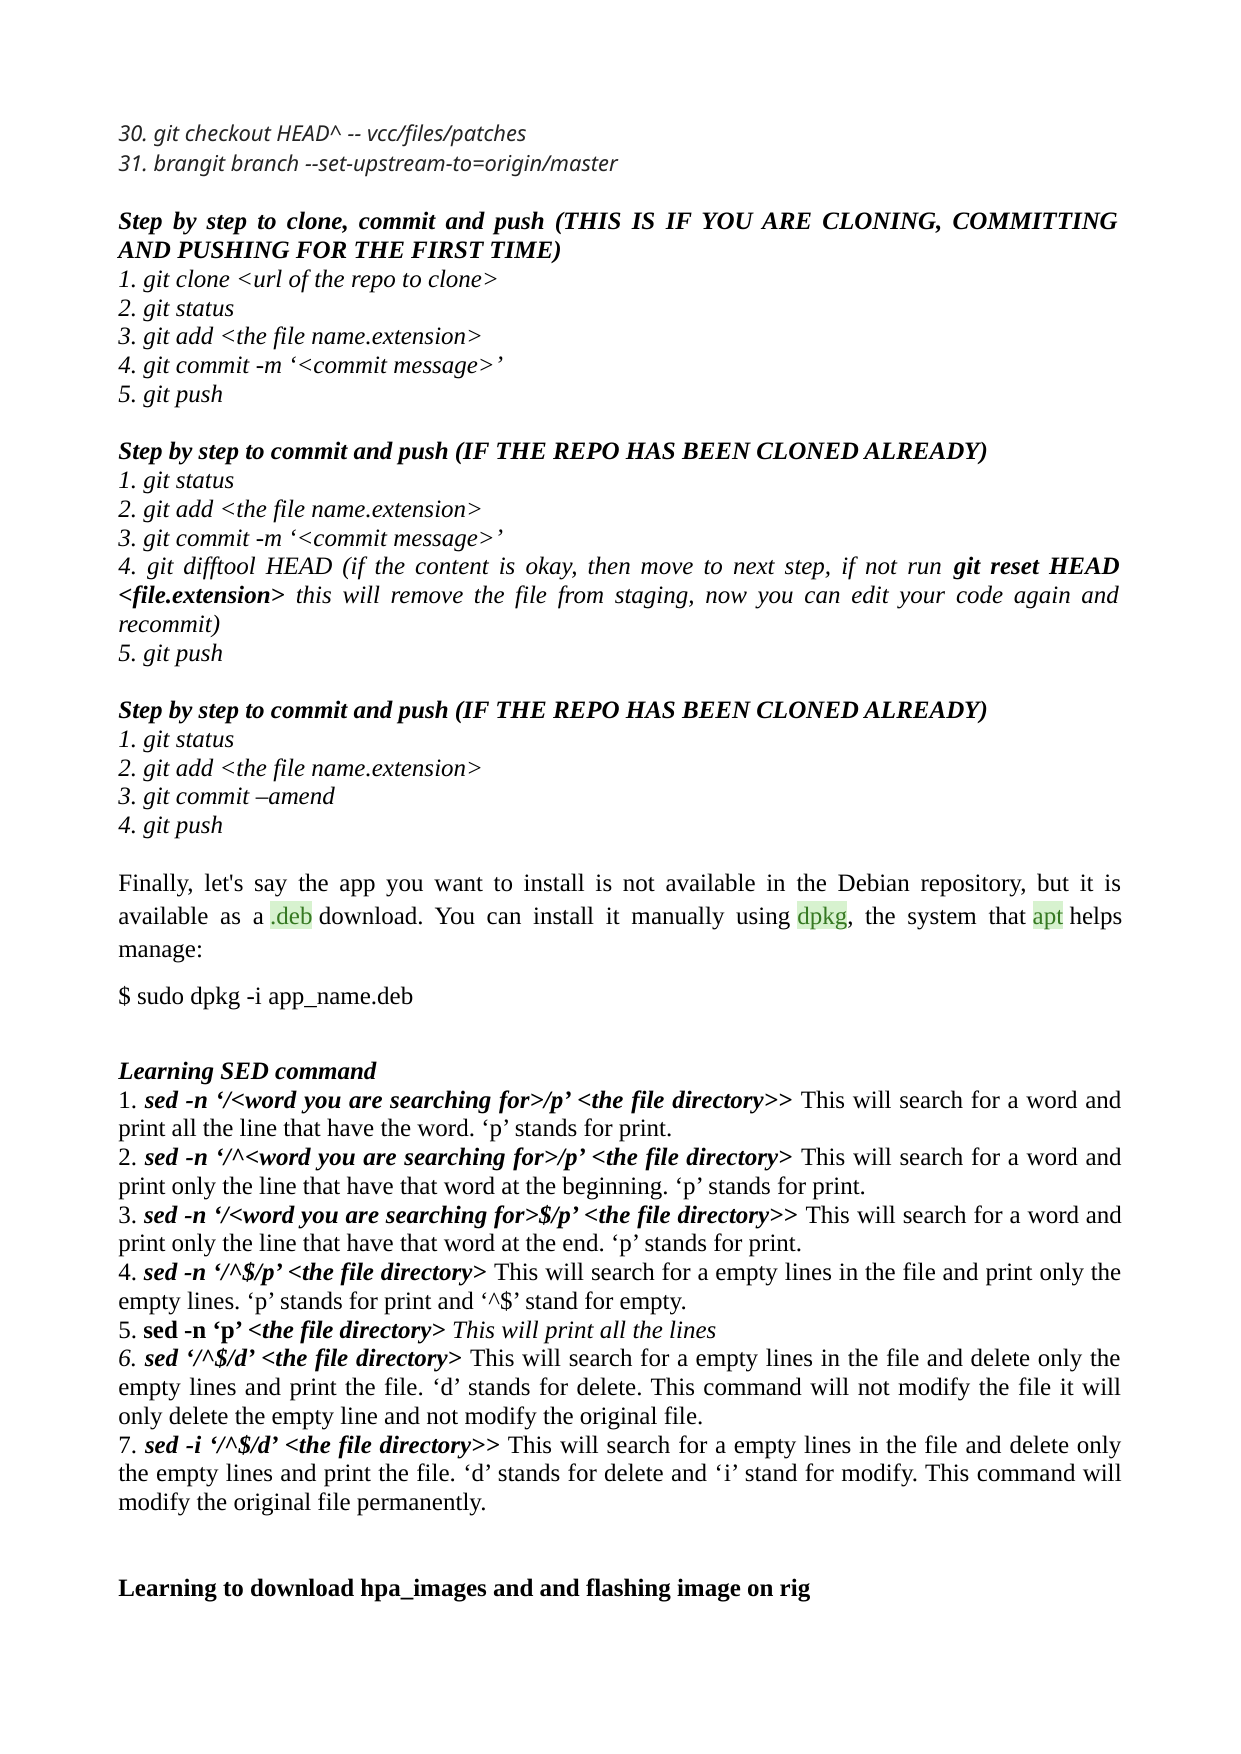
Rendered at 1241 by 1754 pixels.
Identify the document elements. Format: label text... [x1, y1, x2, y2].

text 4. git push [118, 810, 1122, 839]
text 1. sed -n ‘/<word you are searching for>/p’ <the file directory>> This will search for a word and print all the line that have the word. ‘p’ stands for print. [118, 1085, 1122, 1142]
text Learning SED command [118, 1056, 1122, 1085]
text 5. git push [118, 379, 1122, 408]
text 30. git checkout HEAD^ -- vcc/files/patches [118, 118, 1122, 148]
text 5. git push [118, 638, 1122, 666]
text 6. sed ‘/^$/d’ <the file directory> This will search for a empty lines in the file and delete only the empty lines and print the file. ‘d’ stands for delete. This command will not modify the file it will only delete the empty line and not modify the original file. [118, 1343, 1122, 1430]
text $ sudo dpkg -i app_name.deb [118, 981, 1122, 1010]
text 5. sed -n ‘p’ <the file directory> This will print all the lines [118, 1315, 1122, 1343]
text 3. git commit -m ‘<commit message>’ [118, 523, 1122, 551]
text 4. git commit -m ‘<commit message>’ [118, 350, 1122, 379]
text Finally, let's say the app you want to install is not available in the Debian repository, but it is available as a .deb download. You can install it manually using dpkg, the system that apt helps manage: [118, 868, 1122, 962]
text 3. git add <the file name.extension> [118, 321, 1122, 350]
text 2. sed -n ‘/^<word you are searching for>/p’ <the file directory> This will search for a word and print only the line that have that word at the beginning. ‘p’ stands for print. [118, 1142, 1122, 1200]
text 2. git add <the file name.extension> [118, 753, 1122, 781]
text Step by step to commit and push (IF THE REPO HAS BEEN CLONED ALREADY) [118, 695, 1122, 724]
text 2. git add <the file name.extension> [118, 494, 1122, 523]
text 31. brangit branch --set-upstream-to=origin/master [118, 148, 1122, 178]
text Step by step to commit and push (IF THE REPO HAS BEEN CLONED ALREADY) [118, 436, 1122, 465]
text 4. sed -n ‘/^$/p’ <the file directory> This will search for a empty lines in the file and print only the empty lines. ‘p’ stands for print and ‘^$’ stand for empty. [118, 1257, 1122, 1315]
text 1. git status [118, 724, 1122, 753]
text 3. git commit –amend [118, 781, 1122, 810]
text 4. git difftool HEAD (if the content is okay, then move to next step, if not run git reset HEAD <file.extension> this will remove the file from staging, now you can edit your code again and recommit) [118, 551, 1122, 638]
text 1. git status [118, 465, 1122, 494]
text 3. sed -n ‘/<word you are searching for>$/p’ <the file directory>> This will search for a word and print only the line that have that word at the end. ‘p’ stands for print. [118, 1200, 1122, 1257]
text 7. sed -i ‘/^$/d’ <the file directory>> This will search for a empty lines in the file and delete only the empty lines and print the file. ‘d’ stands for delete and ‘i’ stand for modify. This command will modify the original file permanently. [118, 1430, 1122, 1516]
text Step by step to clone, commit and push (THIS IS IF YOU ARE CLONING, COMMITTING AND PUSHING FOR THE FIRST TIME) [118, 206, 1122, 264]
text Learning to download hpa_images and and flashing image on rig [118, 1573, 1122, 1602]
text 1. git clone <url of the repo to clone> [118, 264, 1122, 293]
text 2. git status [118, 293, 1122, 321]
